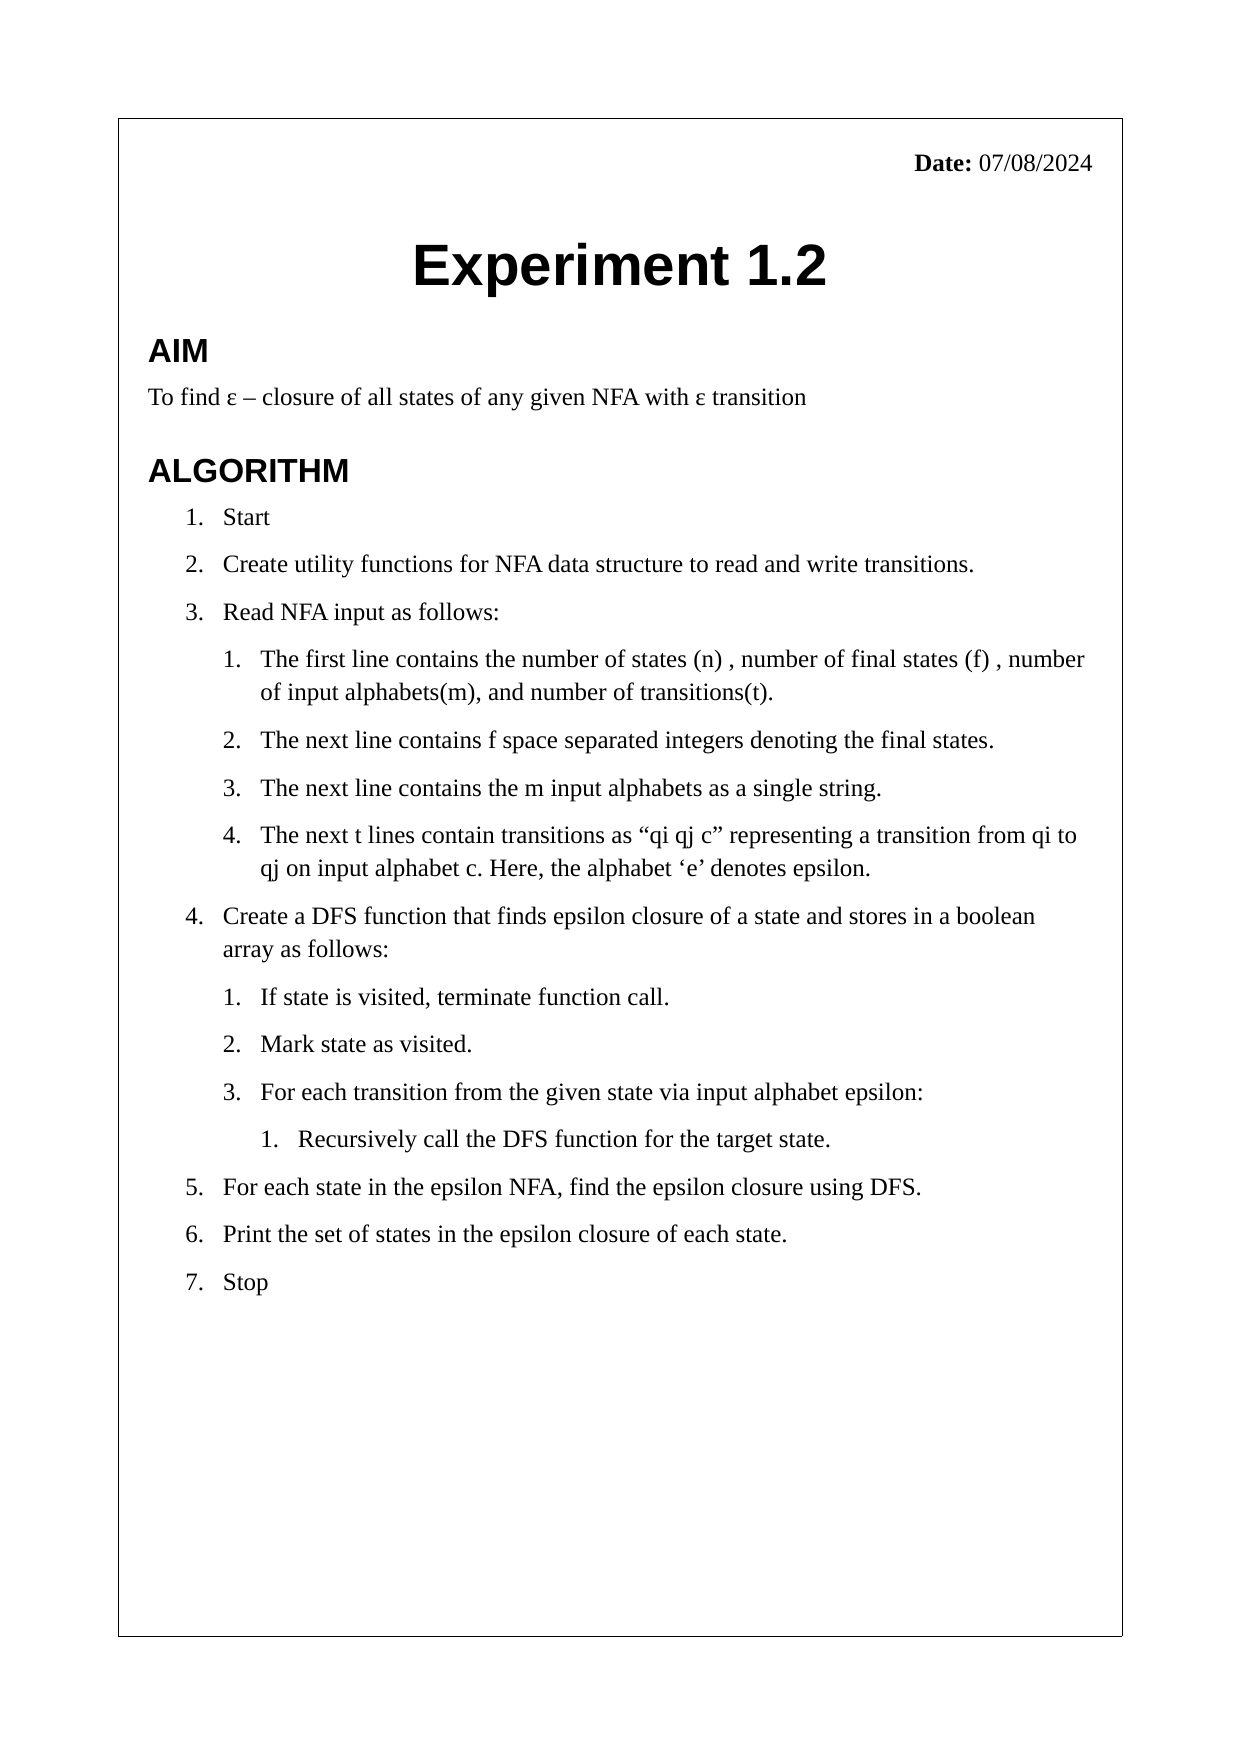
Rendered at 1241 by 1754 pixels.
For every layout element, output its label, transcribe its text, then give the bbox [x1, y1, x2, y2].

list The next line contains f space separated integers denoting the final states. [223, 725, 1092, 754]
list If state is visited, terminate function call. [223, 982, 1092, 1010]
list Start [185, 502, 1092, 530]
list Create a DFS function that finds epsilon closure of a state and stores in a boolean array as follows: [185, 901, 1092, 963]
list The next line contains the m input alphabets as a single string. [223, 773, 1092, 801]
title Experiment 1.2 [148, 231, 1092, 298]
list Create utility functions for NFA data structure to read and write transitions. [185, 549, 1092, 578]
list The next t lines contain transitions as “qi qj c” representing a transition from qi to qj on input alphabet c. Here, the alphabet ‘e’ denotes epsilon. [223, 820, 1092, 882]
list Mark state as visited. [223, 1029, 1092, 1058]
list Read NFA input as follows: [185, 597, 1092, 626]
subtitle AIM [148, 331, 1092, 370]
text To find ε – closure of all states of any given NFA with ε transition [148, 382, 1092, 411]
list For each state in the epsilon NFA, find the epsilon closure using DFS. [185, 1172, 1092, 1201]
list For each transition from the given state via input alphabet epsilon: [223, 1077, 1092, 1106]
subtitle ALGORITHM [148, 451, 1092, 489]
list Stop [185, 1267, 1092, 1296]
list Print the set of states in the epsilon closure of each state. [185, 1219, 1092, 1248]
list Recursively call the DFS function for the target state. [260, 1124, 1092, 1153]
list The first line contains the number of states (n) , number of final states (f) , number of input alphabets(m), and number of transitions(t). [223, 644, 1092, 706]
